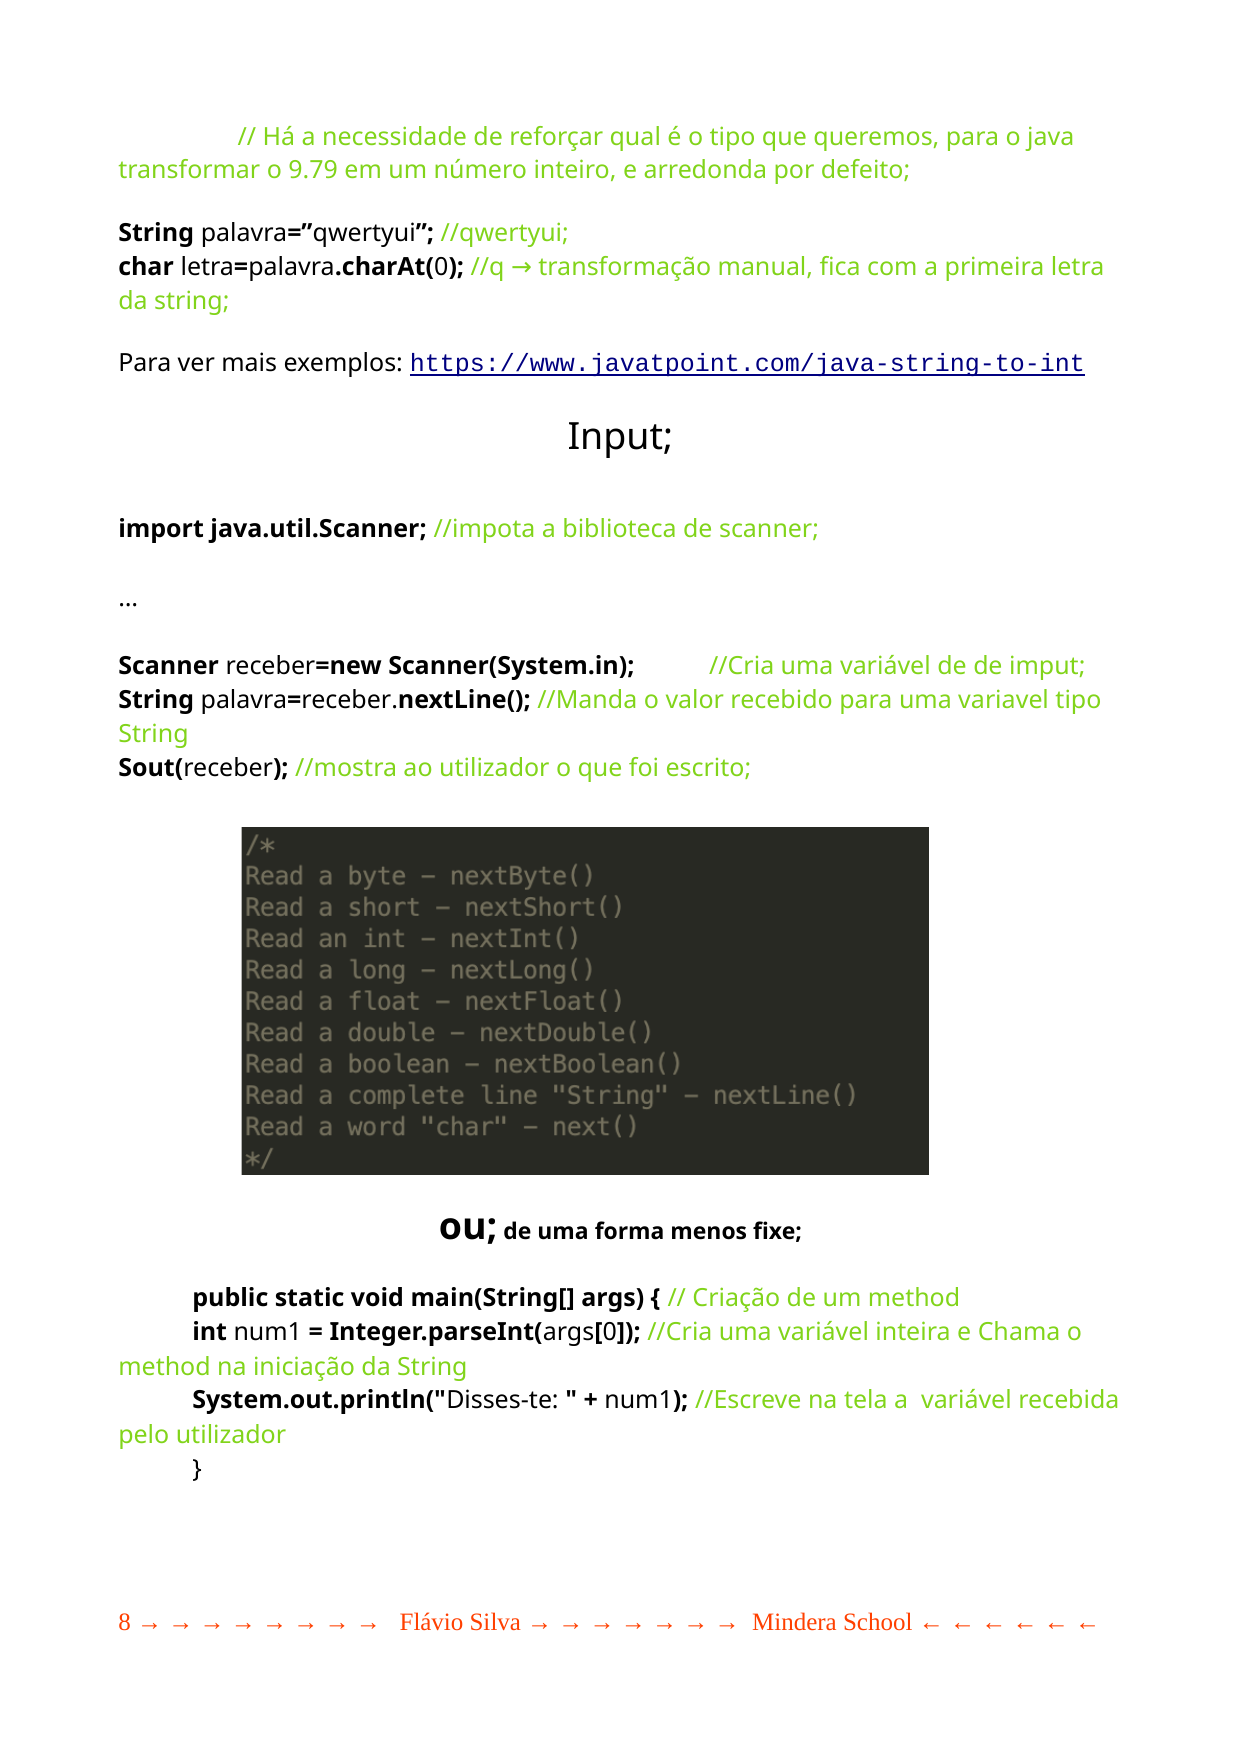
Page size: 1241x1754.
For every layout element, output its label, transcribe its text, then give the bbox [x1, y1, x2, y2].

picture [241, 827, 929, 1175]
text String palavra=receber.nextLine(); //Manda o valor recebido para uma variavel tipo String [118, 681, 1122, 749]
text Sout(receber); //mostra ao utilizador o que foi escrito; [118, 749, 1122, 784]
text // Há a necessidade de reforçar qual é o tipo que queremos, para o java transformar o 9.79 em um número inteiro, e arredonda por defeito; [118, 118, 1122, 186]
text Input; [118, 409, 1122, 460]
text String palavra=”qwertyui”; //qwertyui; [118, 214, 1122, 249]
text System.out.println("Disses-te: " + num1); //Escreve na tela a variável recebida pelo utilizador [118, 1382, 1122, 1450]
text } [118, 1450, 1122, 1484]
text char letra=palavra.charAt(0); //q → transformação manual, fica com a primeira letra da string; [118, 249, 1122, 317]
text int num1 = Integer.parseInt(args[0]); //Cria uma variável inteira e Chama o method na iniciação da String [118, 1314, 1122, 1382]
text ou; de uma forma menos fixe; [118, 1199, 1122, 1250]
text import java.util.Scanner; //impota a biblioteca de scanner; [118, 511, 1122, 545]
text public static void main(String[] args) { // Criação de um method [118, 1280, 1122, 1314]
text Para ver mais exemplos: https://www.javatpoint.com/java-string-to-int [118, 345, 1122, 379]
text Scanner receber=new Scanner(System.in); //Cria uma variável de de imput; [118, 647, 1122, 681]
text … [118, 579, 1122, 613]
